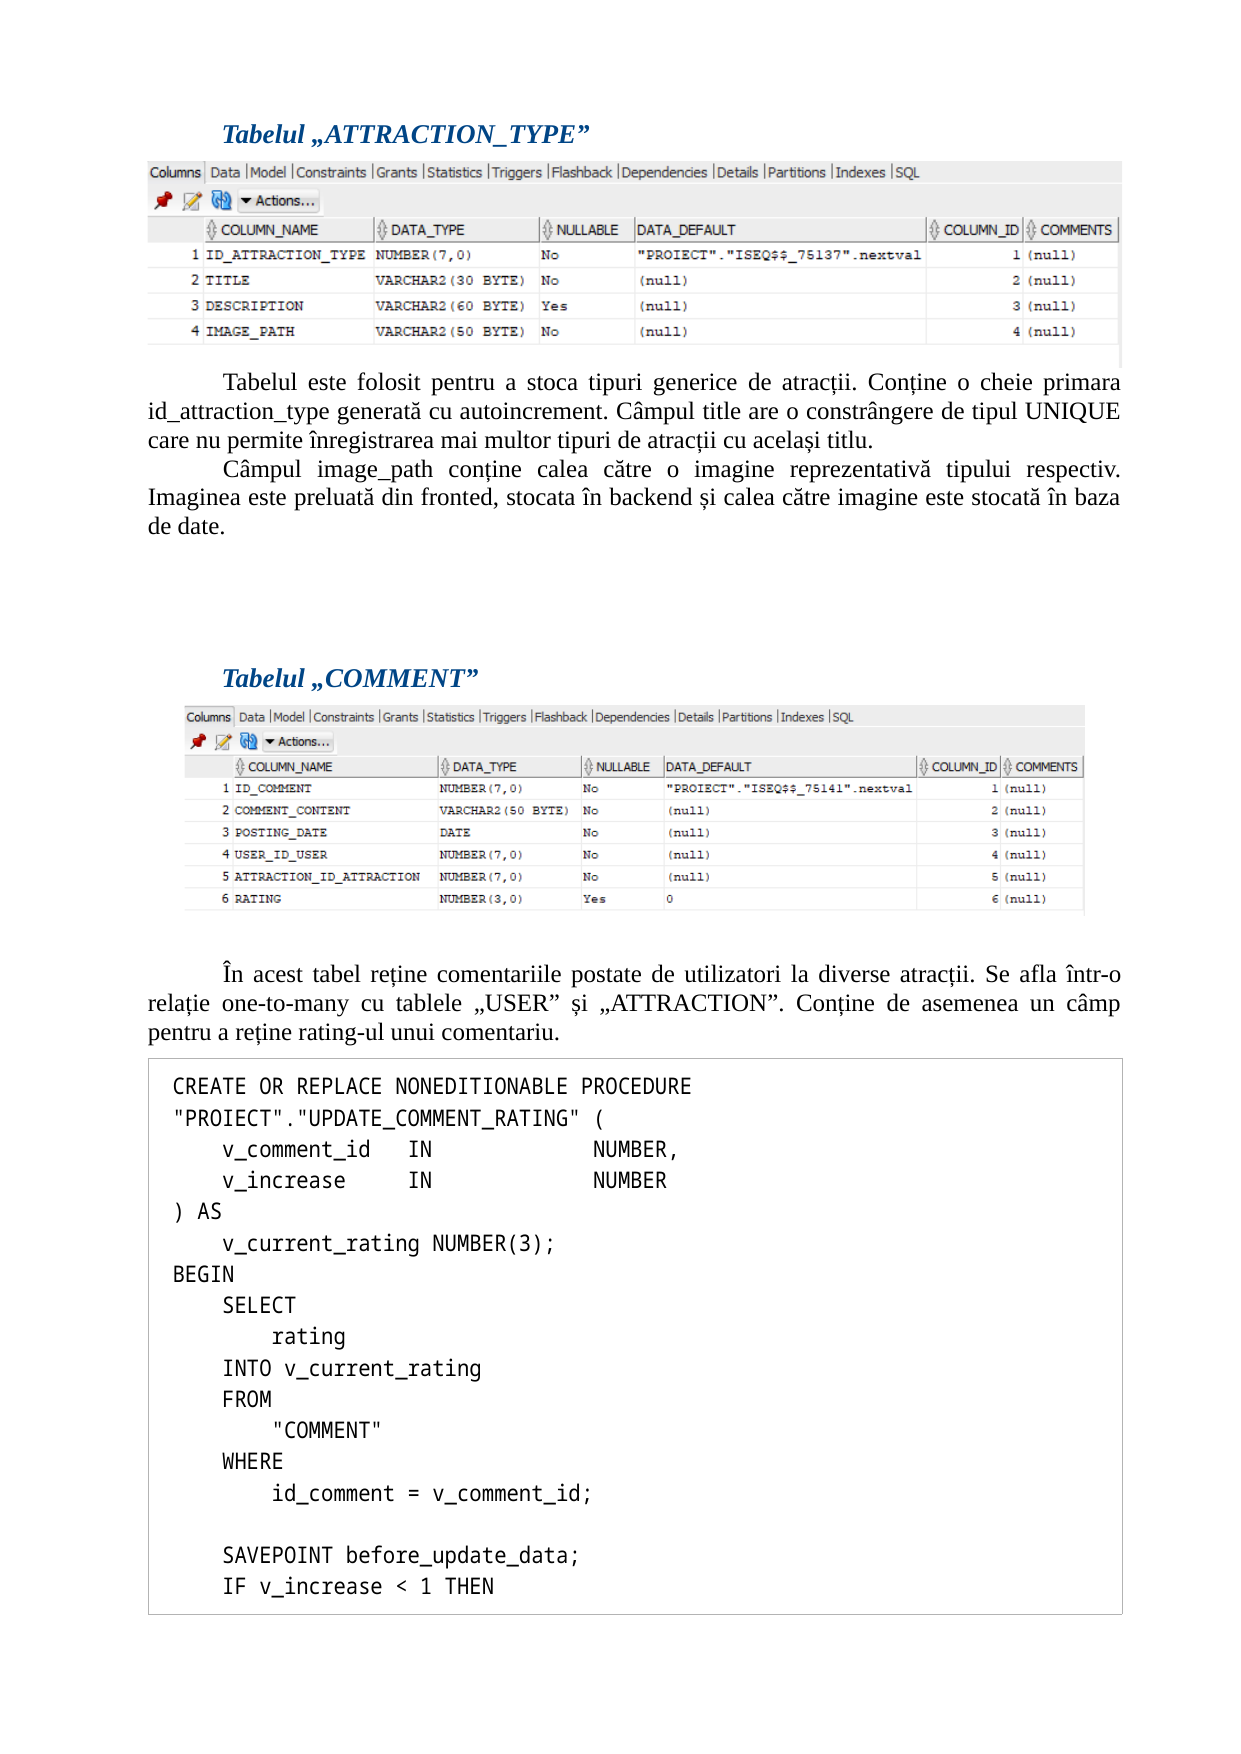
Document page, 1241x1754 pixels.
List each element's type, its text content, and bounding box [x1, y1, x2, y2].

text IF v_increase < 1 THEN [149, 1558, 1122, 1614]
text FROM [149, 1370, 1122, 1401]
picture [147, 161, 1123, 368]
text v_comment_id IN NUMBER, [149, 1120, 1122, 1151]
subtitle Tabelul „COMMENT” [221, 662, 1122, 693]
text BEGIN [149, 1245, 1122, 1276]
text "COMMENT" [149, 1401, 1122, 1433]
text SELECT [149, 1276, 1122, 1308]
text INTO v_current_rating [149, 1339, 1122, 1370]
picture [184, 705, 1085, 916]
text WHERE [149, 1433, 1122, 1464]
text Câmpul image_path conține calea către o imagine reprezentativă tipului respectiv. Imaginea este preluată din fronted, stocata în backend și calea către imagine este stocată în baza de date. [148, 454, 1122, 540]
text rating [149, 1308, 1122, 1339]
text SAVEPOINT before_update_data; [149, 1526, 1122, 1558]
text v_current_rating NUMBER(3); [149, 1214, 1122, 1245]
text id_comment = v_comment_id; [149, 1464, 1122, 1508]
subtitle Tabelul „ATTRACTION_TYPE” [221, 118, 1122, 149]
text În acest tabel reține comentariile postate de utilizatori la diverse atracții. Se afla într-o relație one-to-many cu tablele „USER” și „ATTRACTION”. Conține de asemenea un câmp pentru a reține rating-ul unui comentariu. [148, 959, 1122, 1045]
text ) AS [149, 1183, 1122, 1214]
text CREATE OR REPLACE NONEDITIONABLE PROCEDURE "PROIECT"."UPDATE_COMMENT_RATING" ( [149, 1059, 1122, 1120]
text Tabelul este folosit pentru a stoca tipuri generice de atracții. Conține o cheie primara id_attraction_type generată cu autoincrement. Câmpul title are o constrângere de tipul UNIQUE care nu permite înregistrarea mai multor tipuri de atracții cu același titlu. [148, 368, 1122, 454]
text v_increase IN NUMBER [149, 1151, 1122, 1183]
